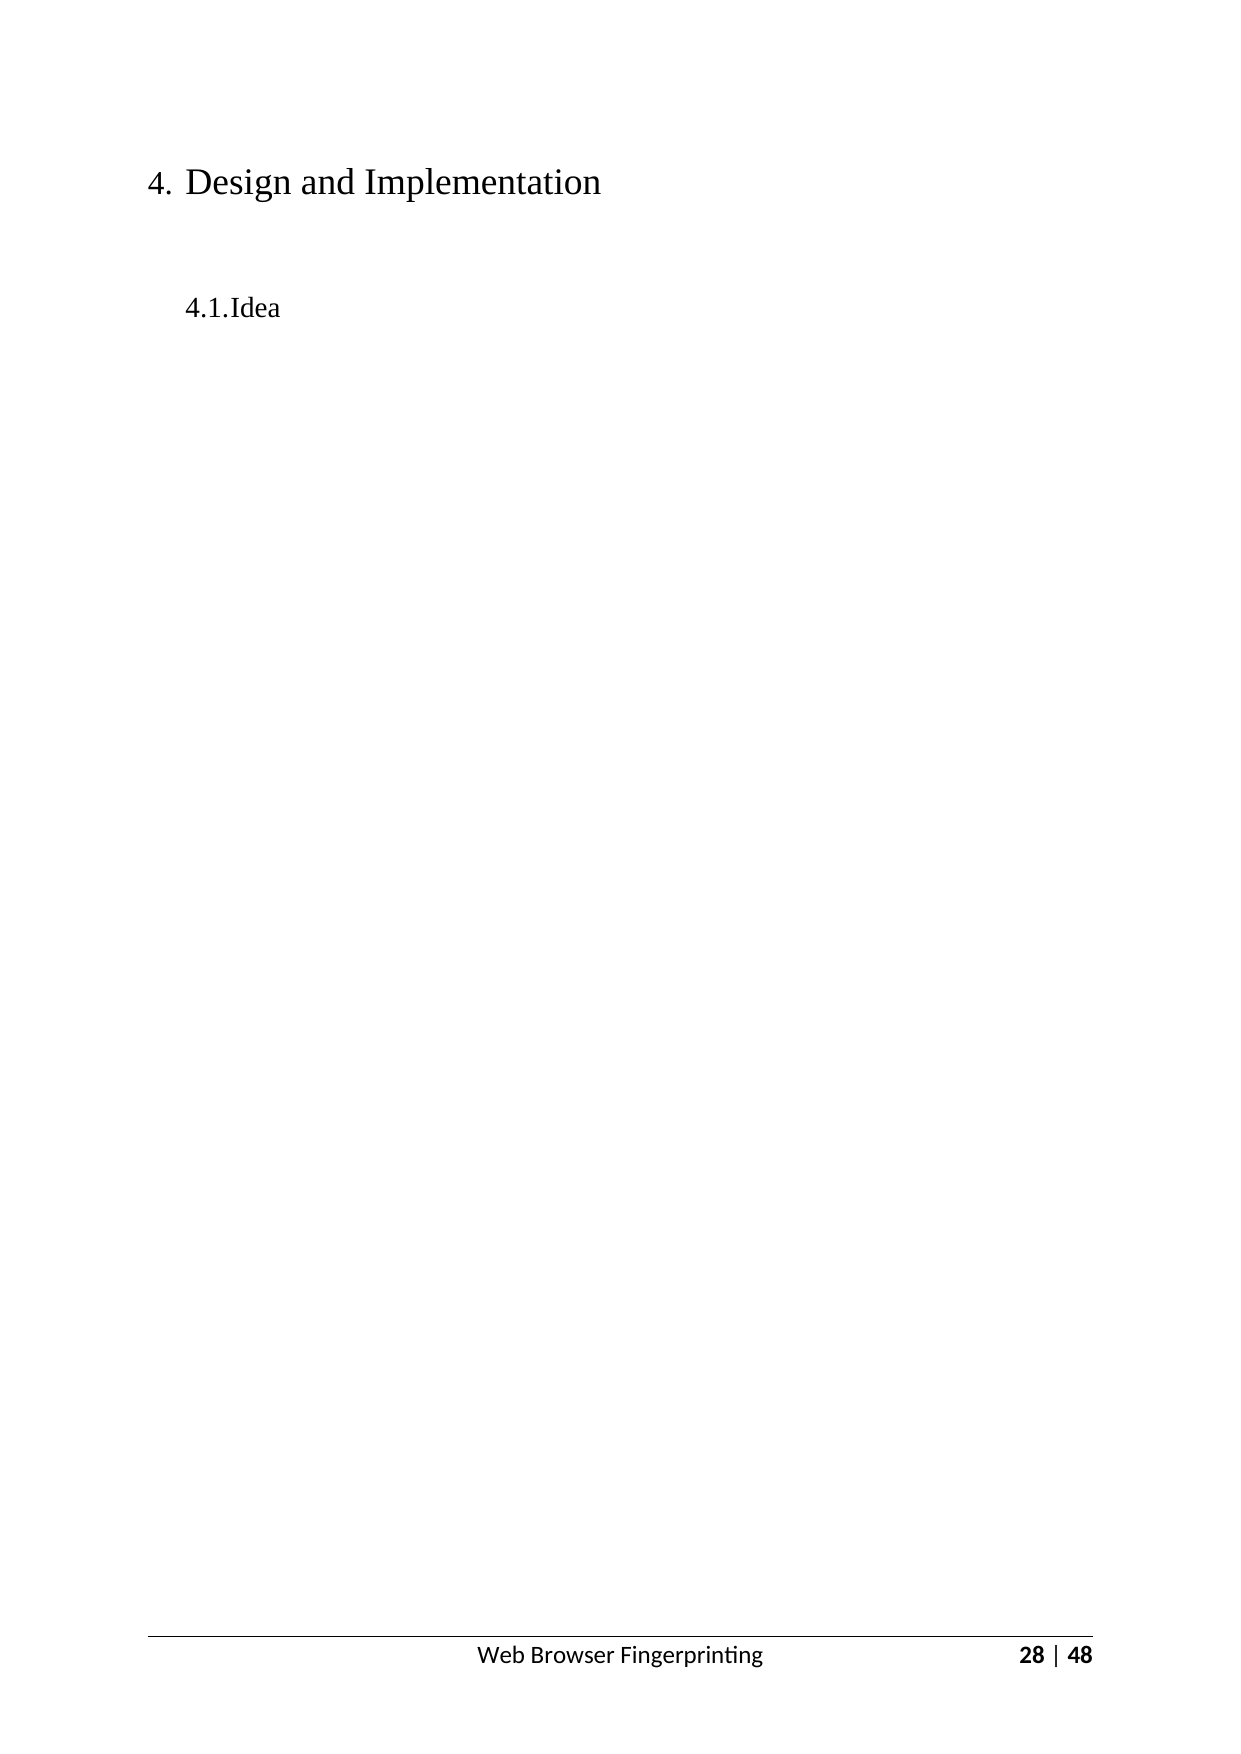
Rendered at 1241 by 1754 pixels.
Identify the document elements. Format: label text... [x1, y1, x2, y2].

list Design and Implementation [148, 160, 1093, 203]
list Idea [185, 290, 1093, 324]
